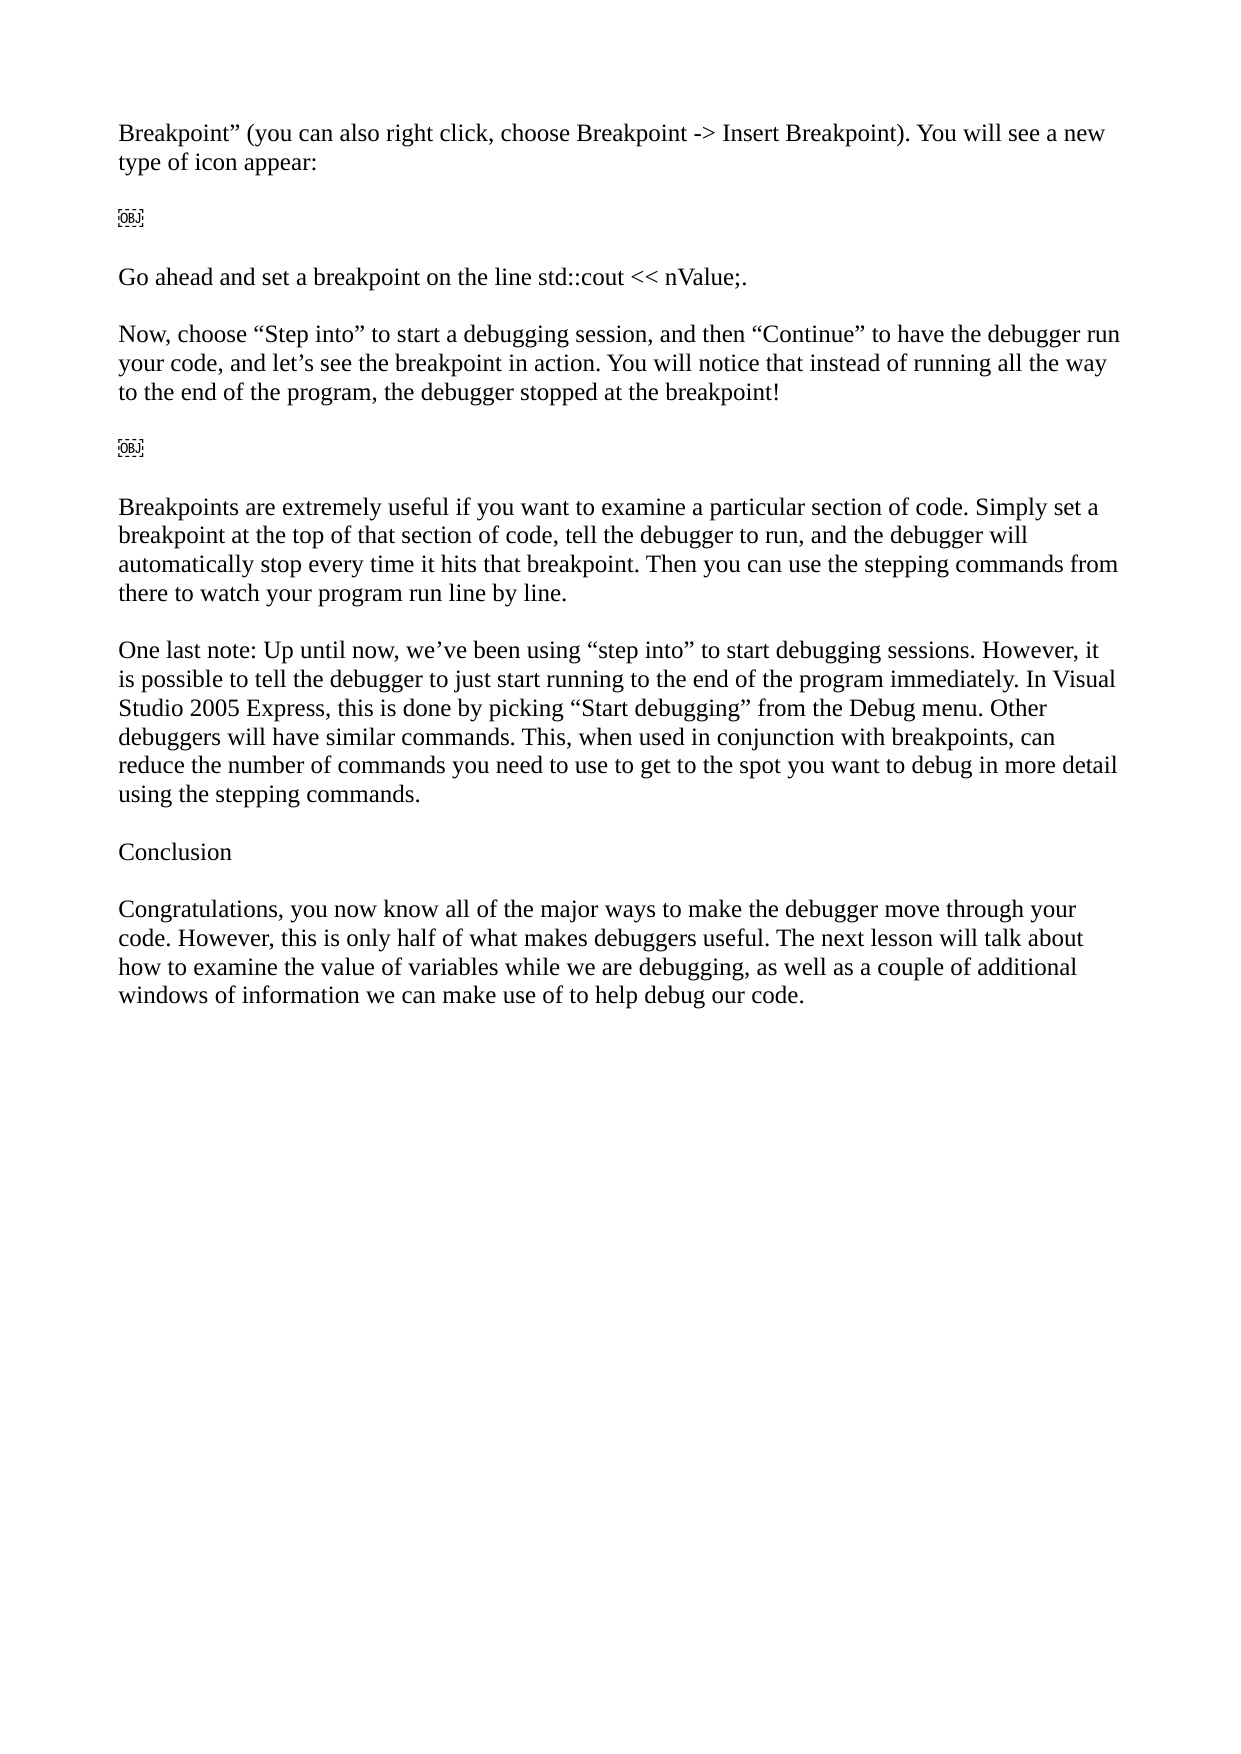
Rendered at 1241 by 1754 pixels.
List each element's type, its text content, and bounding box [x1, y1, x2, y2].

text One last note: Up until now, we’ve been using “step into” to start debugging sessions. However, it is possible to tell the debugger to just start running to the end of the program immediately. In Visual Studio 2005 Express, this is done by picking “Start debugging” from the Debug menu. Other debuggers will have similar commands. This, when used in conjunction with breakpoints, can reduce the number of commands you need to use to get to the spot you want to debug in more detail using the stepping commands. [118, 636, 1122, 808]
text ￼ [118, 434, 1122, 463]
text Congratulations, you now know all of the major ways to make the debugger move through your code. However, this is only half of what makes debuggers useful. The next lesson will talk about how to examine the value of variables while we are debugging, as well as a couple of additional windows of information we can make use of to help debug our code. [118, 894, 1122, 1009]
text Breakpoint” (you can also right click, choose Breakpoint -> Insert Breakpoint). You will see a new type of icon appear: [118, 118, 1122, 176]
text Conclusion [118, 837, 1122, 866]
text Breakpoints are extremely useful if you want to examine a particular section of code. Simply set a breakpoint at the top of that section of code, tell the debugger to run, and the debugger will automatically stop every time it hits that breakpoint. Then you can use the stepping commands from there to watch your program run line by line. [118, 492, 1122, 607]
text Now, choose “Step into” to start a debugging session, and then “Continue” to have the debugger run your code, and let’s see the breakpoint in action. You will notice that instead of running all the way to the end of the program, the debugger stopped at the breakpoint! [118, 319, 1122, 406]
text ￼ [118, 204, 1122, 233]
text Go ahead and set a breakpoint on the line std::cout << nValue;. [118, 262, 1122, 291]
